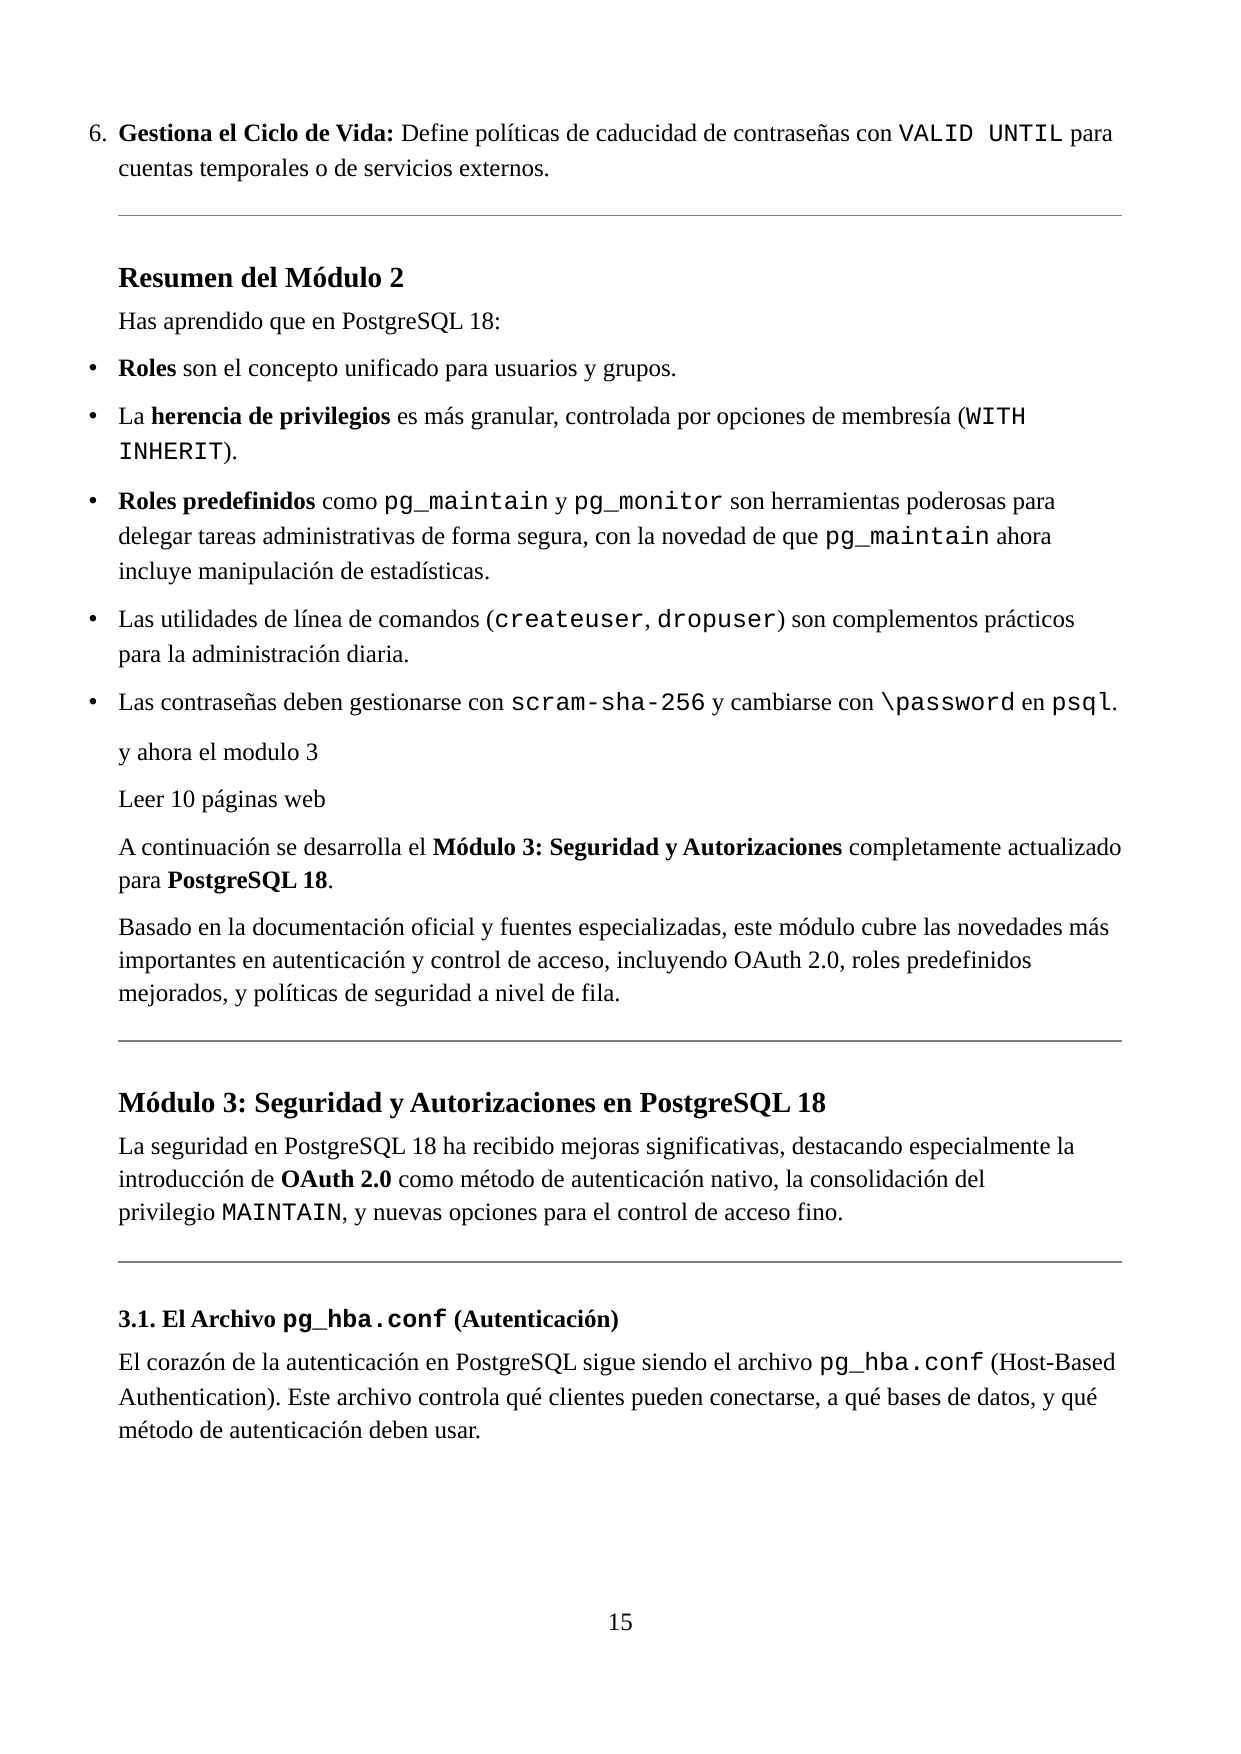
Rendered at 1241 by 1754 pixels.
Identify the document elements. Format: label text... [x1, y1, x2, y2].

text La seguridad en PostgreSQL 18 ha recibido mejoras significativas, destacando especialmente la introducción de OAuth 2.0 como método de autenticación nativo, la consolidación del privilegio MAINTAIN, y nuevas opciones para el control de acceso fino. [118, 1131, 1122, 1228]
list Roles son el concepto unificado para usuarios y grupos. [118, 353, 1122, 382]
text Leer 10 páginas web [118, 784, 1122, 813]
list La herencia de privilegios es más granular, controlada por opciones de membresía (WITH INHERIT). [118, 401, 1122, 467]
text A continuación se desarrolla el Módulo 3: Seguridad y Autorizaciones completamente actualizado para PostgreSQL 18. [118, 832, 1122, 893]
list Las utilidades de línea de comandos (createuser, dropuser) son complementos prácticos para la administración diaria. [118, 604, 1122, 668]
text Basado en la documentación oficial y fuentes especializadas, este módulo cubre las novedades más importantes en autenticación y control de acceso, incluyendo OAuth 2.0, roles predefinidos mejorados, y políticas de seguridad a nivel de fila. [118, 912, 1122, 1007]
list Roles predefinidos como pg_maintain y pg_monitor son herramientas poderosas para delegar tareas administrativas de forma segura, con la novedad de que pg_maintain ahora incluye manipulación de estadísticas. [118, 486, 1122, 585]
subtitle Resumen del Módulo 2 [118, 260, 1122, 293]
subtitle 3.1. El Archivo pg_hba.conf (Autenticación) [118, 1304, 1122, 1334]
text El corazón de la autenticación en PostgreSQL sigue siendo el archivo pg_hba.conf (Host-Based Authentication). Este archivo controla qué clientes pueden conectarse, a qué bases de datos, y qué método de autenticación deben usar. [118, 1347, 1122, 1444]
list Gestiona el Ciclo de Vida: Define políticas de caducidad de contraseñas con VALID UNTIL para cuentas temporales o de servicios externos. [118, 118, 1122, 182]
text y ahora el modulo 3 [118, 737, 1122, 765]
text Has aprendido que en PostgreSQL 18: [118, 306, 1122, 334]
list Las contraseñas deben gestionarse con scram-sha-256 y cambiarse con \password en psql. [118, 687, 1122, 717]
subtitle Módulo 3: Seguridad y Autorizaciones en PostgreSQL 18 [118, 1085, 1122, 1118]
